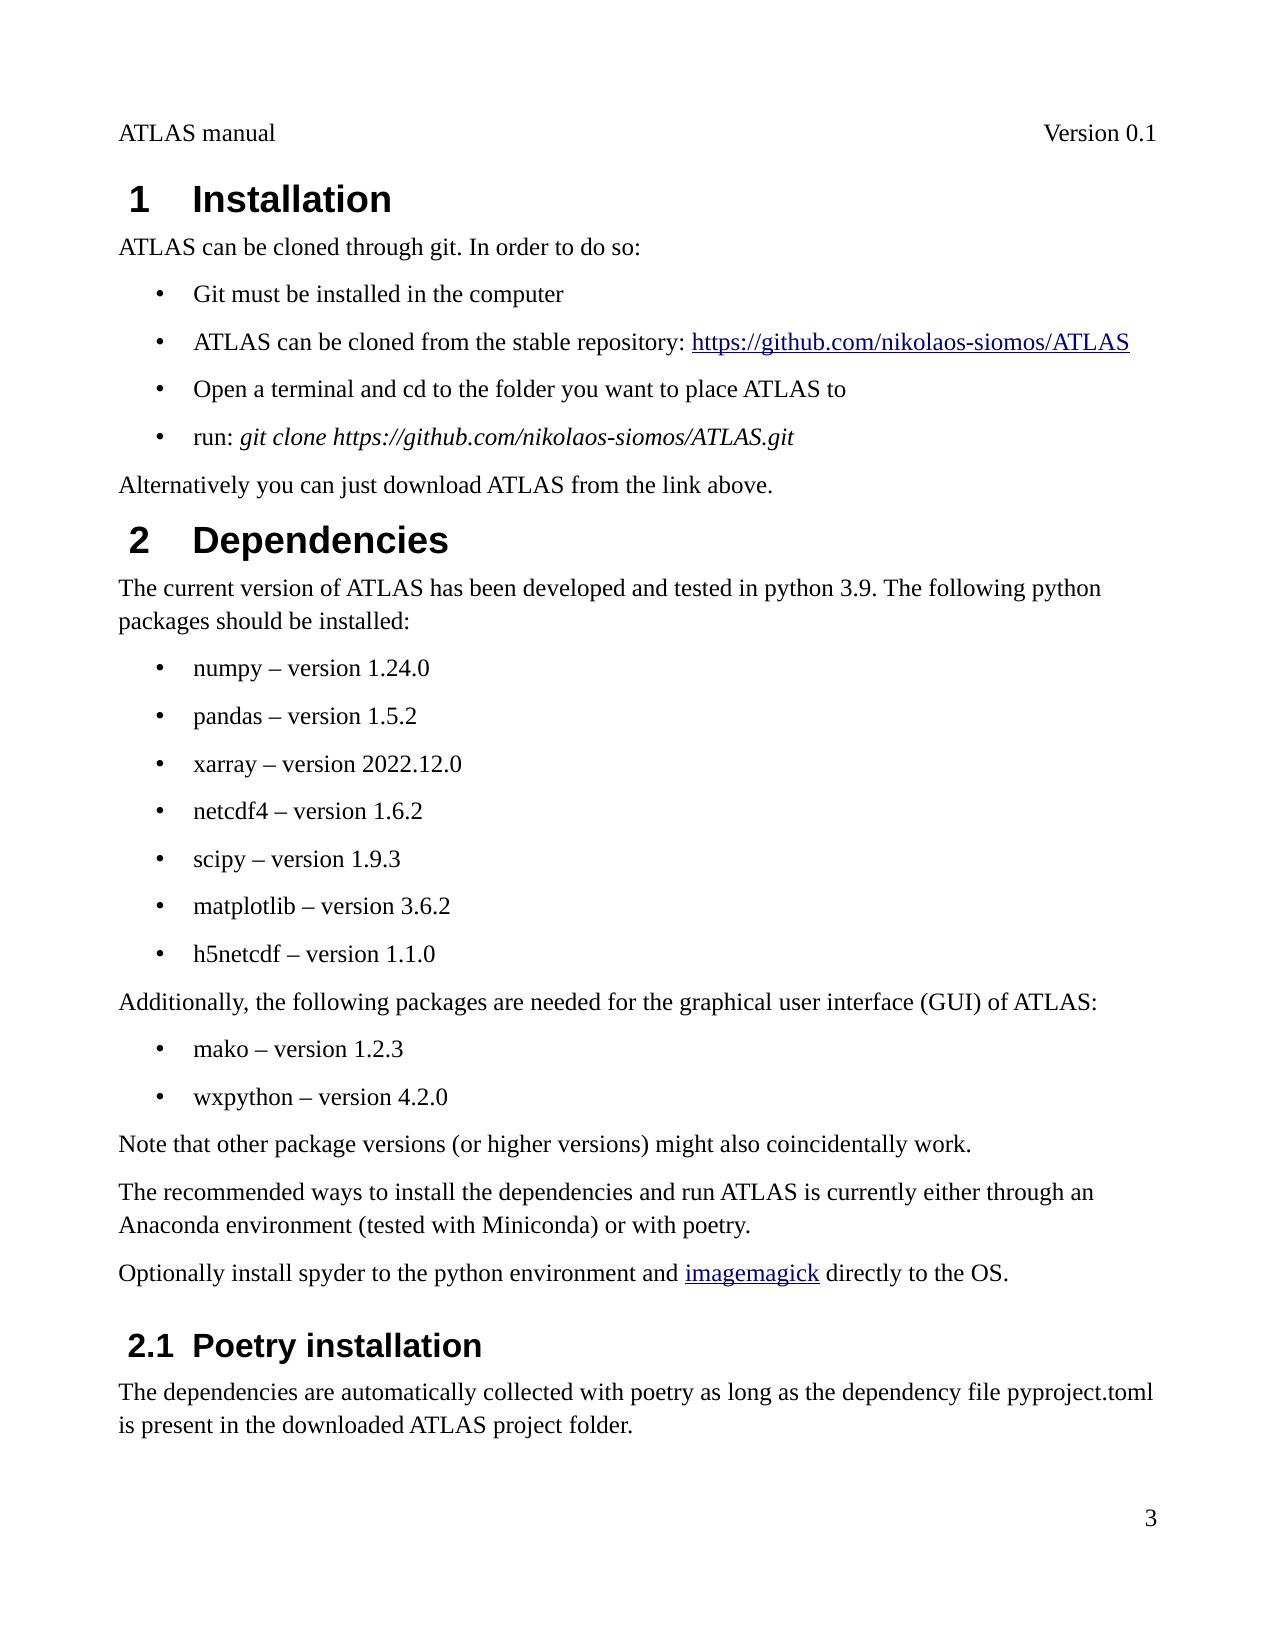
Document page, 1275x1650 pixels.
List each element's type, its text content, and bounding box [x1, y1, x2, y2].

list scipy – version 1.9.3 [156, 844, 1157, 873]
text Additionally, the following packages are needed for the graphical user interface (GUI) of ATLAS: [118, 987, 1157, 1015]
list ATLAS can be cloned from the stable repository: https://github.com/nikolaos-siomos/ATLAS [156, 327, 1157, 356]
list wxpython – version 4.2.0 [156, 1082, 1157, 1111]
list numpy – version 1.24.0 [156, 653, 1157, 682]
subtitle Dependencies [118, 517, 1157, 561]
list mako – version 1.2.3 [156, 1034, 1157, 1063]
list run: git clone https://github.com/nikolaos-siomos/ATLAS.git [156, 422, 1157, 451]
text The recommended ways to install the dependencies and run ATLAS is currently either through an Anaconda environment (tested with Miniconda) or with poetry. [118, 1177, 1157, 1239]
text The current version of ATLAS has been developed and tested in python 3.9. The following python packages should be installed: [118, 573, 1157, 634]
list h5netcdf – version 1.1.0 [156, 939, 1157, 968]
text The dependencies are automatically collected with poetry as long as the dependency file pyproject.toml is present in the downloaded ATLAS project folder. [118, 1377, 1157, 1439]
text ATLAS can be cloned through git. In order to do so: [118, 232, 1157, 261]
subtitle Installation [118, 176, 1157, 220]
text Note that other package versions (or higher versions) might also coincidentally work. [118, 1129, 1157, 1158]
text Optionally install spyder to the python environment and imagemagick directly to the OS. [118, 1258, 1157, 1286]
list Open a terminal and cd to the folder you want to place ATLAS to [156, 374, 1157, 403]
subtitle Poetry installation [118, 1326, 1157, 1365]
list matplotlib – version 3.6.2 [156, 891, 1157, 920]
list pandas – version 1.5.2 [156, 701, 1157, 730]
text Alternatively you can just download ATLAS from the link above. [118, 470, 1157, 498]
list netcdf4 – version 1.6.2 [156, 796, 1157, 825]
list xarray – version 2022.12.0 [156, 749, 1157, 777]
list Git must be installed in the computer [156, 279, 1157, 308]
